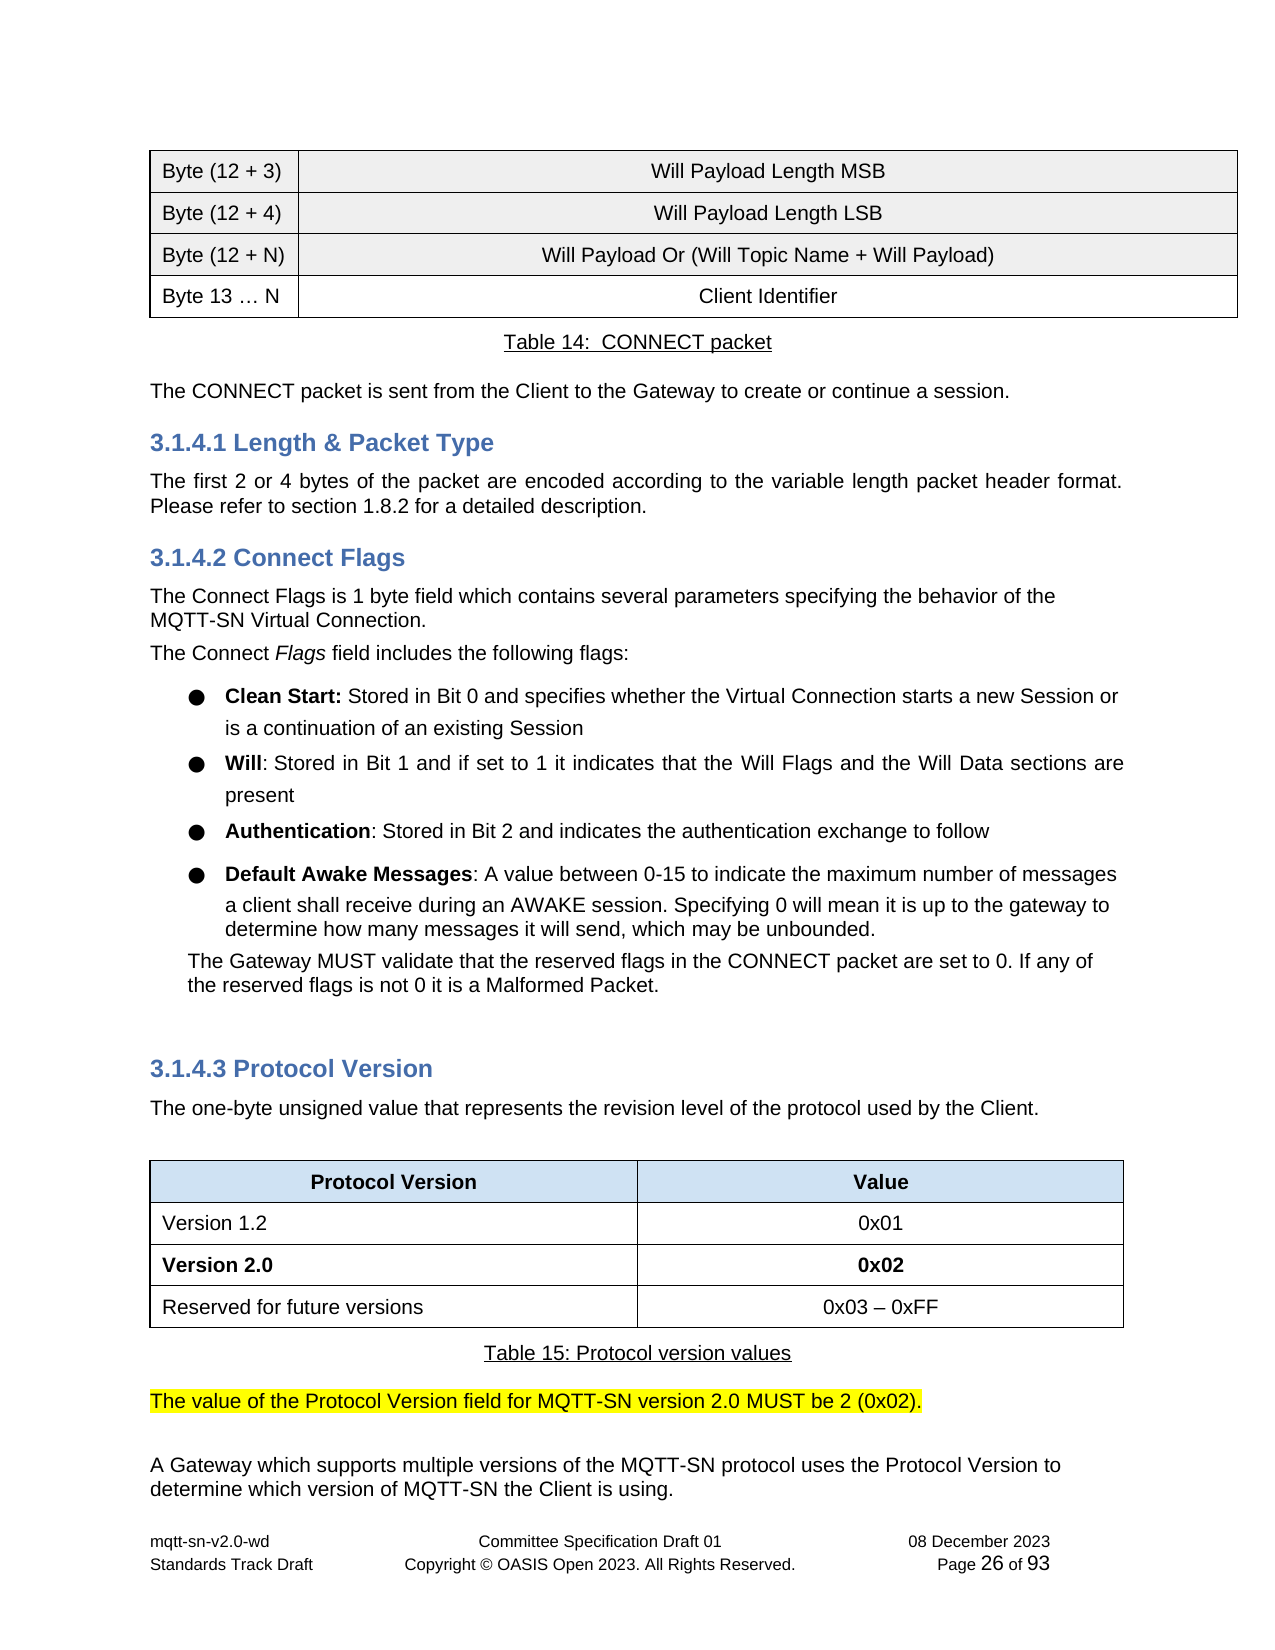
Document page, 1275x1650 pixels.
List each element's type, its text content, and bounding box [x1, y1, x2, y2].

table_cell 0x03 – 0xFF [638, 1286, 1123, 1327]
table_cell Byte 13 … N [151, 276, 298, 317]
table_header Protocol Version [151, 1161, 637, 1202]
table_cell Reserved for future versions [151, 1286, 637, 1327]
subtitle 3.1.4.2 Connect Flags [150, 543, 1125, 572]
table_cell Version 2.0 [151, 1245, 637, 1285]
table_cell Version 1.2 [151, 1203, 637, 1243]
table_cell Byte (12 + 4) [151, 193, 298, 233]
table_cell Byte (12 + 3) [151, 151, 298, 192]
text The one-byte unsigned value that represents the revision level of the protocol used by the Client. [150, 1096, 1125, 1119]
text The Connect Flags is 1 byte field which contains several parameters specifying the behavior of the MQTT-SN Virtual Connection. [150, 584, 1125, 632]
list Will: Stored in Bit 1 and if set to 1 it indicates that the Will Flags and the Will Data sections are present [187, 739, 1124, 807]
list Authentication: Stored in Bit 2 and indicates the authentication exchange to follow [187, 807, 1124, 850]
table_cell Will Payload Length MSB [299, 151, 1237, 192]
table_cell Will Payload Length LSB [299, 193, 1237, 233]
text The value of the Protocol Version field for MQTT-SN version 2.0 MUST be 2 (0x02). [150, 1389, 1125, 1413]
text Table 15: Protocol version values [150, 1340, 1125, 1364]
table_cell Client Identifier [299, 276, 1237, 317]
text The CONNECT packet is sent from the Client to the Gateway to create or continue a session. [150, 379, 1125, 403]
text The Gateway MUST validate that the reserved flags in the CONNECT packet are set to 0. If any of the reserved flags is not 0 it is a Malformed Packet. [187, 949, 1124, 997]
subtitle 3.1.4.3 Protocol Version [150, 1054, 1125, 1083]
text The Connect Flags field includes the following flags: [150, 641, 1124, 664]
list Default Awake Messages: A value between 0-15 to indicate the maximum number of messages a client shall receive during an AWAKE session. Specifying 0 will mean it is up to the gateway to determine how many messages it will send, which may be unbounded. [187, 850, 1124, 941]
table_cell 0x01 [638, 1203, 1123, 1243]
table_cell Will Payload Or (Will Topic Name + Will Payload) [299, 234, 1237, 275]
table_header Value [638, 1161, 1123, 1202]
list Clean Start: Stored in Bit 0 and specifies whether the Virtual Connection starts a new Session or is a continuation of an existing Session [187, 673, 1124, 739]
subtitle 3.1.4.1 Length & Packet Type [150, 428, 1125, 456]
text Table 14: CONNECT packet [150, 330, 1125, 354]
table_cell 0x02 [638, 1245, 1123, 1285]
text The first 2 or 4 bytes of the packet are encoded according to the variable length packet header format. Please refer to section 1.8.2 for a detailed description. [150, 469, 1124, 517]
table_cell Byte (12 + N) [151, 234, 298, 275]
text A Gateway which supports multiple versions of the MQTT-SN protocol uses the Protocol Version to determine which version of MQTT-SN the Client is using. [150, 1453, 1125, 1501]
